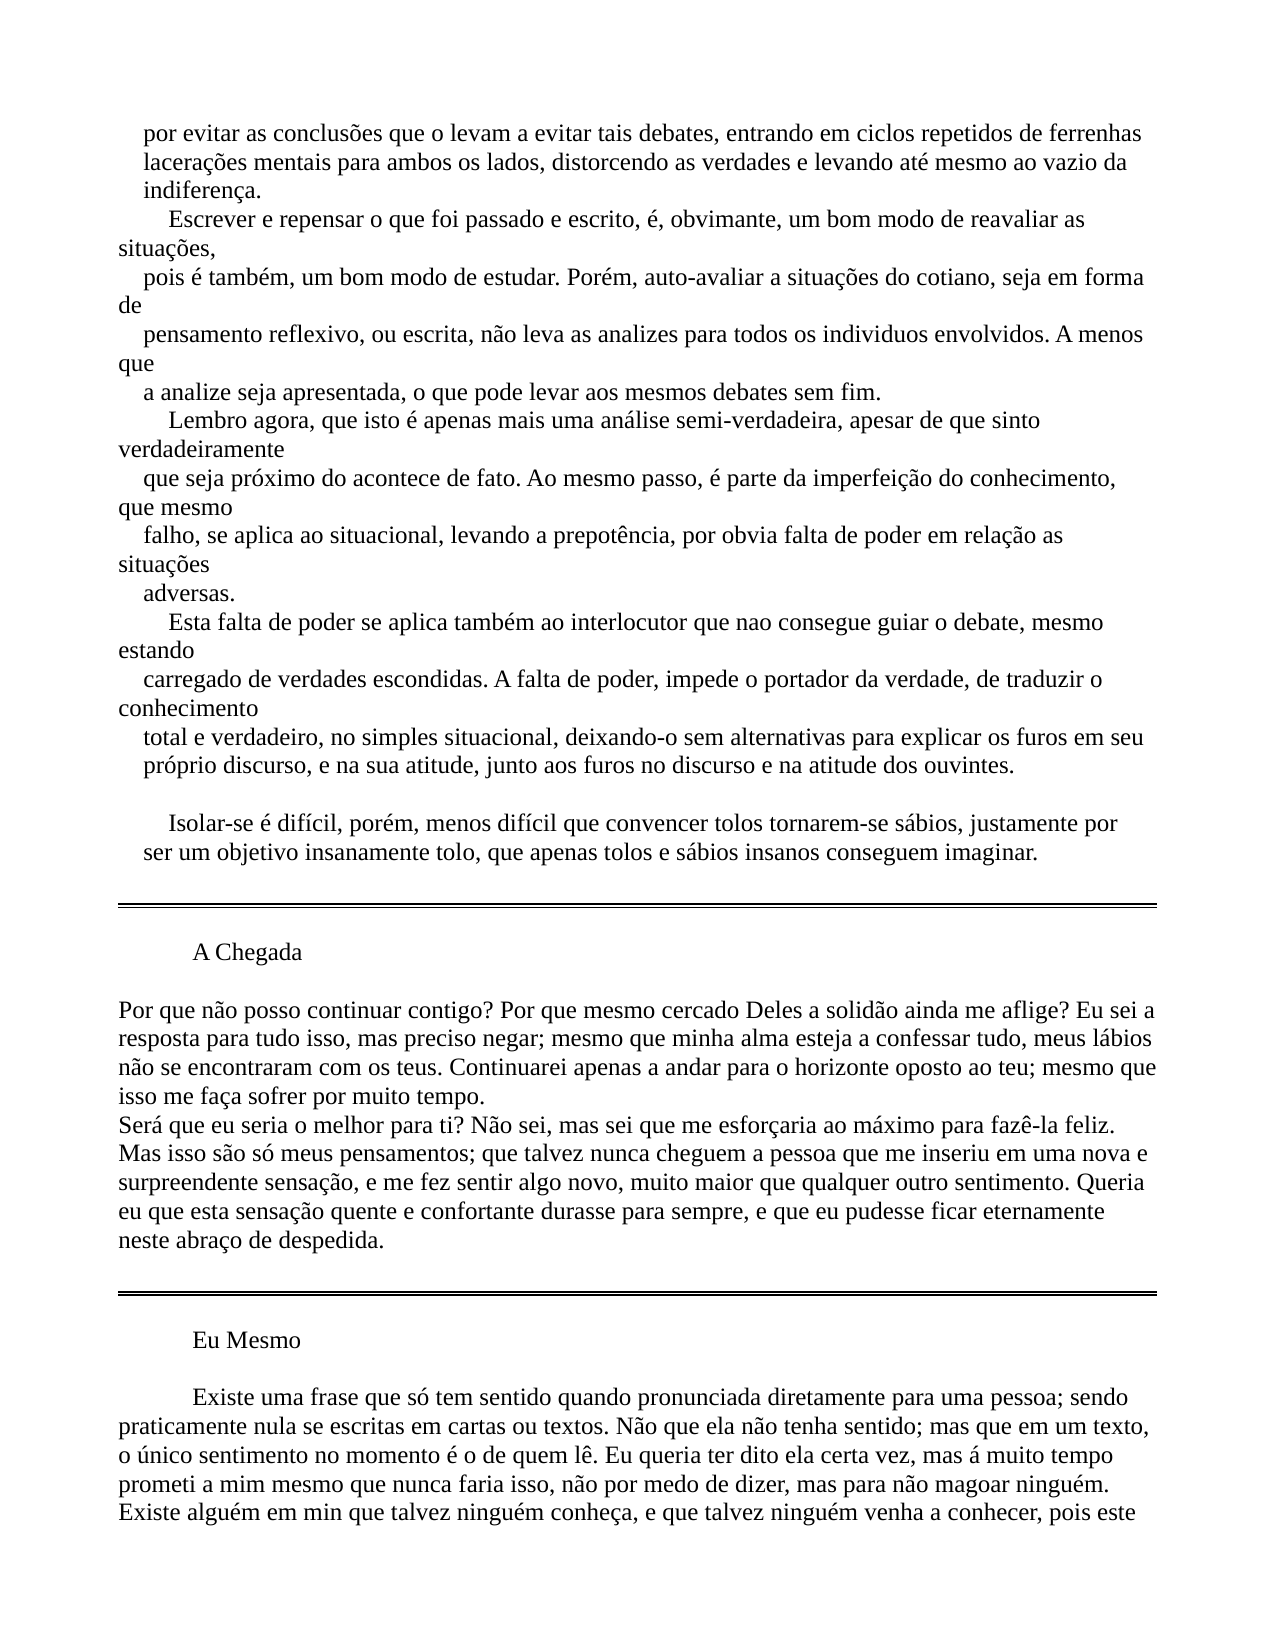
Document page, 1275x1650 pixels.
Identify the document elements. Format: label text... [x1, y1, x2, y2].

text por evitar as conclusões que o levam a evitar tais debates, entrando em ciclos repetidos de ferrenhas [118, 118, 1157, 147]
text Isolar-se é difícil, porém, menos difícil que convencer tolos tornarem-se sábios, justamente por [118, 808, 1157, 837]
text carregado de verdades escondidas. A falta de poder, impede o portador da verdade, de traduzir o conhecimento [118, 664, 1157, 722]
text pois é também, um bom modo de estudar. Porém, auto-avaliar a situações do cotiano, seja em forma de [118, 262, 1157, 319]
text pensamento reflexivo, ou escrita, não leva as analizes para todos os individuos envolvidos. A menos que [118, 319, 1157, 377]
text próprio discurso, e na sua atitude, junto aos furos no discurso e na atitude dos ouvintes. [118, 751, 1157, 779]
text total e verdadeiro, no simples situacional, deixando-o sem alternativas para explicar os furos em seu [118, 722, 1157, 751]
text indiferença. [118, 176, 1157, 204]
text Esta falta de poder se aplica também ao interlocutor que nao consegue guiar o debate, mesmo estando [118, 607, 1157, 664]
text Existe uma frase que só tem sentido quando pronunciada diretamente para uma pessoa; sendo praticamente nula se escritas em cartas ou textos. Não que ela não tenha sentido; mas que em um texto, o único sentimento no momento é o de quem lê. Eu queria ter dito ela certa vez, mas á muito tempo prometi a mim mesmo que nunca faria isso, não por medo de dizer, mas para não magoar ninguém. Existe alguém em min que talvez ninguém conheça, e que talvez ninguém venha a conhecer, pois este [118, 1382, 1157, 1526]
text adversas. [118, 578, 1157, 607]
text ser um objetivo insanamente tolo, que apenas tolos e sábios insanos conseguem imaginar. [118, 837, 1157, 866]
text Por que não posso continuar contigo? Por que mesmo cercado Deles a solidão ainda me aflige? Eu sei a resposta para tudo isso, mas preciso negar; mesmo que minha alma esteja a confessar tudo, meus lábios não se encontraram com os teus. Continuarei apenas a andar para o horizonte oposto ao teu; mesmo que isso me faça sofrer por muito tempo. [118, 995, 1157, 1110]
text falho, se aplica ao situacional, levando a prepotência, por obvia falta de poder em relação as situações [118, 521, 1157, 578]
text Eu Mesmo [118, 1325, 1157, 1354]
text A Chegada [118, 937, 1157, 966]
text que seja próximo do acontece de fato. Ao mesmo passo, é parte da imperfeição do conhecimento, que mesmo [118, 463, 1157, 521]
text Será que eu seria o melhor para ti? Não sei, mas sei que me esforçaria ao máximo para fazê-la feliz. Mas isso são só meus pensamentos; que talvez nunca cheguem a pessoa que me inseriu em uma nova e surpreendente sensação, e me fez sentir algo novo, muito maior que qualquer outro sentimento. Queria eu que esta sensação quente e confortante durasse para sempre, e que eu pudesse ficar eternamente neste abraço de despedida. [118, 1110, 1157, 1253]
text Lembro agora, que isto é apenas mais uma análise semi-verdadeira, apesar de que sinto verdadeiramente [118, 406, 1157, 463]
text a analize seja apresentada, o que pode levar aos mesmos debates sem fim. [118, 377, 1157, 406]
text lacerações mentais para ambos os lados, distorcendo as verdades e levando até mesmo ao vazio da [118, 147, 1157, 176]
text Escrever e repensar o que foi passado e escrito, é, obvimante, um bom modo de reavaliar as situações, [118, 204, 1157, 262]
